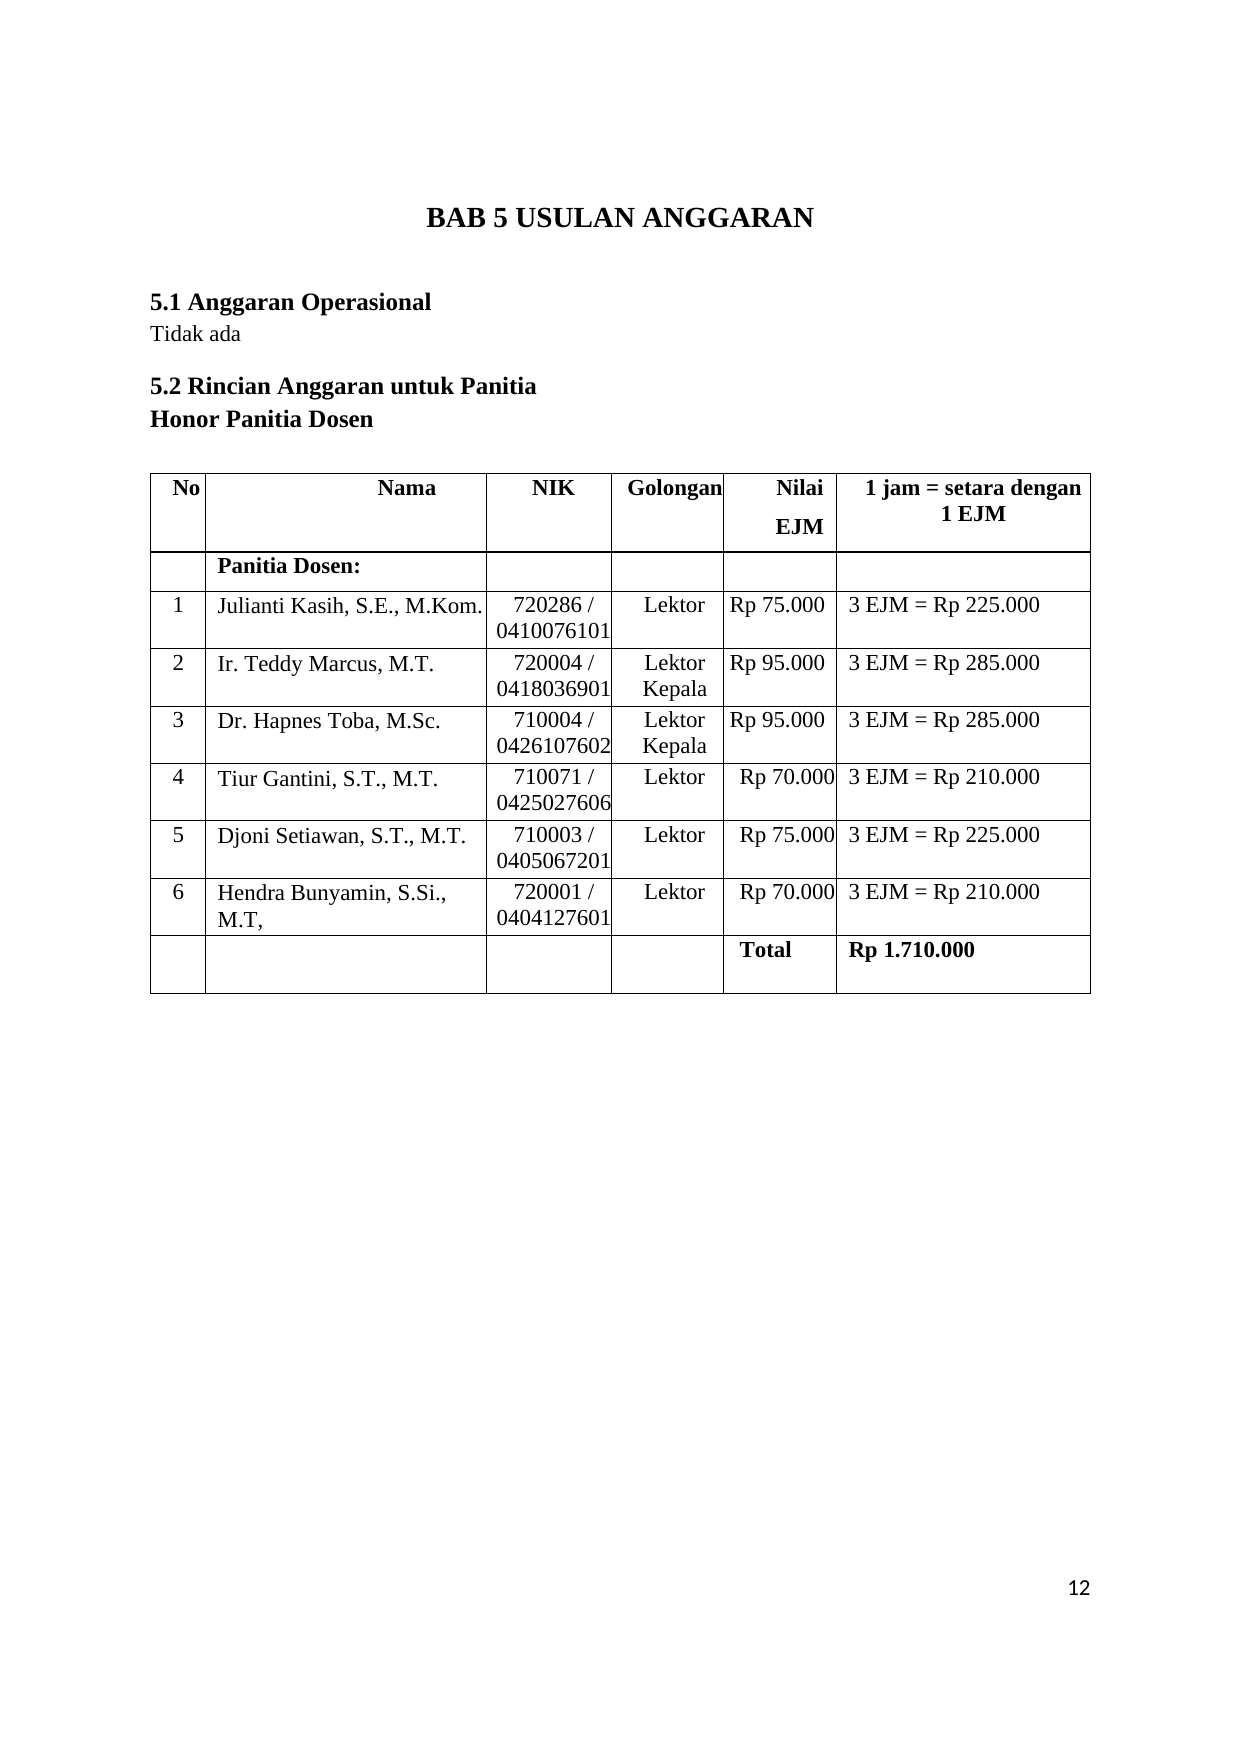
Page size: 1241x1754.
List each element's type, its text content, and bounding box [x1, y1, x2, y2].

table_cell Julianti Kasih, S.E., M.Kom. [206, 592, 486, 648]
table_header NIK [487, 474, 611, 551]
table_header Nama [206, 474, 486, 551]
table_cell 4 [151, 764, 205, 820]
table_cell 5 [151, 821, 205, 878]
table_cell Rp 1.710.000 [837, 936, 1090, 993]
table_cell [487, 553, 611, 591]
table_cell 3 EJM = Rp 210.000 [837, 879, 1090, 935]
table_cell 3 EJM = Rp 285.000 [837, 707, 1090, 763]
table_cell Rp 70.000 [724, 879, 836, 935]
table_cell Rp 95.000 [724, 649, 836, 706]
table_cell 710071 / 0425027606 [487, 764, 611, 820]
table_header Golongan [612, 474, 723, 551]
table_cell [837, 553, 1090, 591]
table_cell Rp 95.000 [724, 707, 836, 763]
table_cell Lektor Kepala [612, 707, 723, 763]
table_cell 710003 / 0405067201 [487, 821, 611, 878]
table_cell [206, 936, 486, 993]
table_cell [487, 936, 611, 993]
table_cell Rp 75.000 [724, 821, 836, 878]
table_cell 1 [151, 592, 205, 648]
table_cell Rp 70.000 [724, 764, 836, 820]
table_cell [724, 553, 836, 591]
table_cell [151, 936, 205, 993]
table_cell Lektor Kepala [612, 649, 723, 706]
subtitle BAB 5 USULAN ANGGARAN [150, 200, 1090, 233]
table_header 1 jam = setara dengan 1 EJM [837, 474, 1090, 551]
table_cell Total [724, 936, 836, 993]
table_cell 710004 / 0426107602 [487, 707, 611, 763]
table_cell Lektor [612, 592, 723, 648]
table_cell 2 [151, 649, 205, 706]
text Tidak ada [150, 320, 1090, 347]
table_cell 3 EJM = Rp 210.000 [837, 764, 1090, 820]
table_cell 720001 / 0404127601 [487, 879, 611, 935]
table_cell Ir. Teddy Marcus, M.T. [206, 649, 486, 706]
table_cell Rp 75.000 [724, 592, 836, 648]
table_cell 6 [151, 879, 205, 935]
table_cell [151, 553, 205, 591]
table_cell Dr. Hapnes Toba, M.Sc. [206, 707, 486, 763]
table_cell 3 EJM = Rp 285.000 [837, 649, 1090, 706]
table_cell Lektor [612, 879, 723, 935]
table_cell 3 [151, 707, 205, 763]
table_cell 720286 / 0410076101 [487, 592, 611, 648]
text Honor Panitia Dosen [150, 404, 1090, 433]
table_cell Panitia Dosen: [206, 553, 486, 591]
table_cell Lektor [612, 764, 723, 820]
subtitle 5.1 Anggaran Operasional [150, 287, 1090, 316]
table_header Nilai EJM [724, 474, 836, 551]
subtitle 5.2 Rincian Anggaran untuk Panitia [150, 371, 1090, 400]
table_cell [612, 936, 723, 993]
table_cell Djoni Setiawan, S.T., M.T. [206, 821, 486, 878]
table_cell 720004 / 0418036901 [487, 649, 611, 706]
table_cell [612, 553, 723, 591]
table_cell Hendra Bunyamin, S.Si., M.T, [206, 879, 486, 935]
table_cell 3 EJM = Rp 225.000 [837, 592, 1090, 648]
table_cell Tiur Gantini, S.T., M.T. [206, 764, 486, 820]
table_cell Lektor [612, 821, 723, 878]
table_cell 3 EJM = Rp 225.000 [837, 821, 1090, 878]
table_header No [151, 474, 205, 551]
